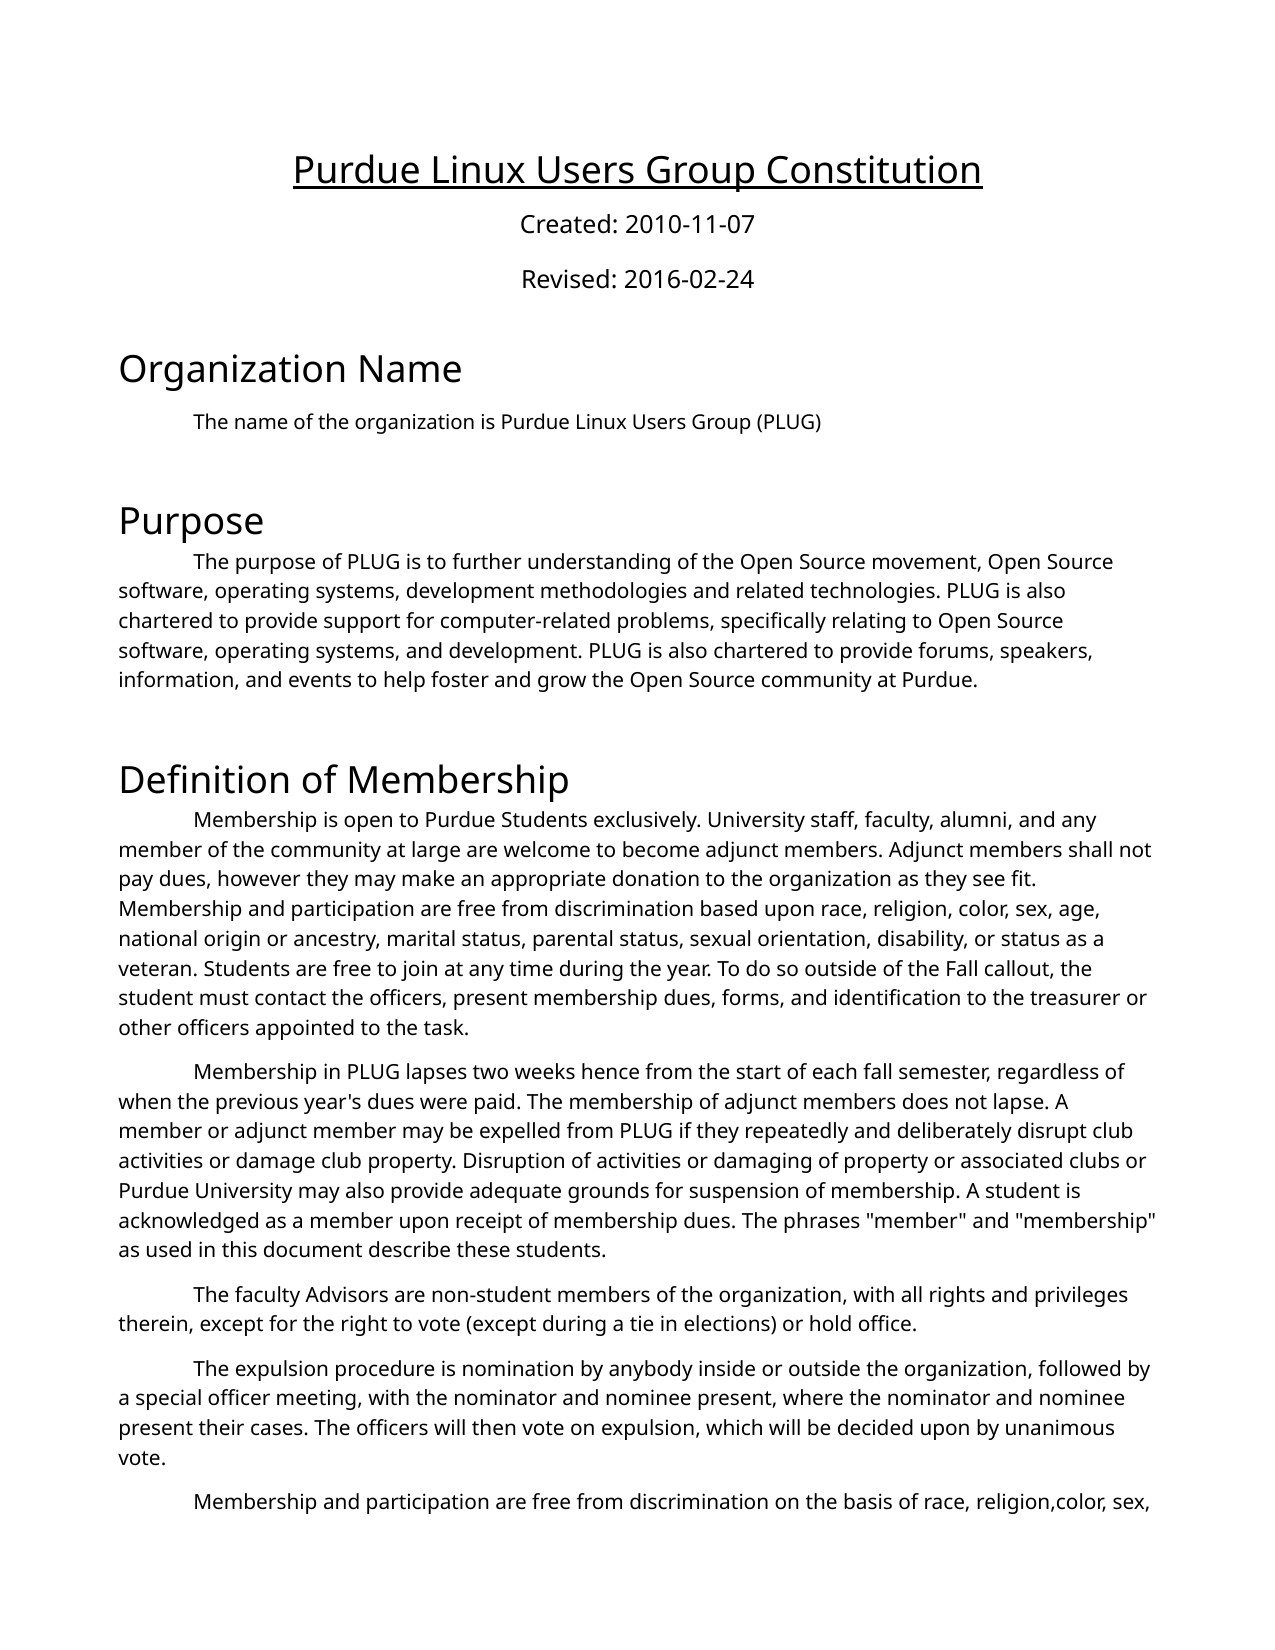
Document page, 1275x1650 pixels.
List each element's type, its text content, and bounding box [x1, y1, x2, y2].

subtitle Purpose [118, 494, 1157, 546]
text Revised: 2016-02-24 [118, 262, 1157, 296]
text Created: 2010-11-07 [118, 207, 1157, 241]
text The faculty Advisors are non-student members of the organization, with all rights and privileges therein, except for the right to vote (except during a tie in elections) or hold office. [118, 1278, 1157, 1338]
subtitle Definition of Membership [118, 753, 1157, 804]
text Membership in PLUG lapses two weeks hence from the start of each fall semester, regardless of when the previous year's dues were paid. The membership of adjunct members does not lapse. A member or adjunct member may be expelled from PLUG if they repeatedly and deliberately disrupt club activities or damage club property. Disruption of activities or damaging of property or associated clubs or Purdue University may also provide adequate grounds for suspension of membership. A student is acknowledged as a member upon receipt of membership dues. The phrases "member" and "membership" as used in this document describe these students. [118, 1056, 1157, 1264]
text The name of the organization is Purdue Linux Users Group (PLUG) [118, 406, 1157, 436]
subtitle Purdue Linux Users Group Constitution [118, 143, 1157, 194]
text Membership and participation are free from discrimination on the basis of race, religion,color, sex, [118, 1486, 1157, 1515]
text Membership is open to Purdue Students exclusively. University staff, faculty, alumni, and any member of the community at large are welcome to become adjunct members. Adjunct members shall not pay dues, however they may make an appropriate donation to the organization as they see fit. Membership and participation are free from discrimination based upon race, religion, color, sex, age, national origin or ancestry, marital status, parental status, sexual orientation, disability, or status as a veteran. Students are free to join at any time during the year. To do so outside of the Fall callout, the student must contact the officers, present membership dues, forms, and identification to the treasurer or other officers appointed to the task. [118, 804, 1157, 1041]
subtitle Organization Name [118, 342, 1157, 393]
text The expulsion procedure is nomination by anybody inside or outside the organization, followed by a special officer meeting, with the nominator and nominee present, where the nominator and nominee present their cases. The officers will then vote on expulsion, which will be decided upon by unanimous vote. [118, 1352, 1157, 1471]
text The purpose of PLUG is to further understanding of the Open Source movement, Open Source software, operating systems, development methodologies and related technologies. PLUG is also chartered to provide support for computer-related problems, specifically relating to Open Source software, operating systems, and development. PLUG is also chartered to provide forums, speakers, information, and events to help foster and grow the Open Source community at Purdue. [118, 546, 1157, 694]
